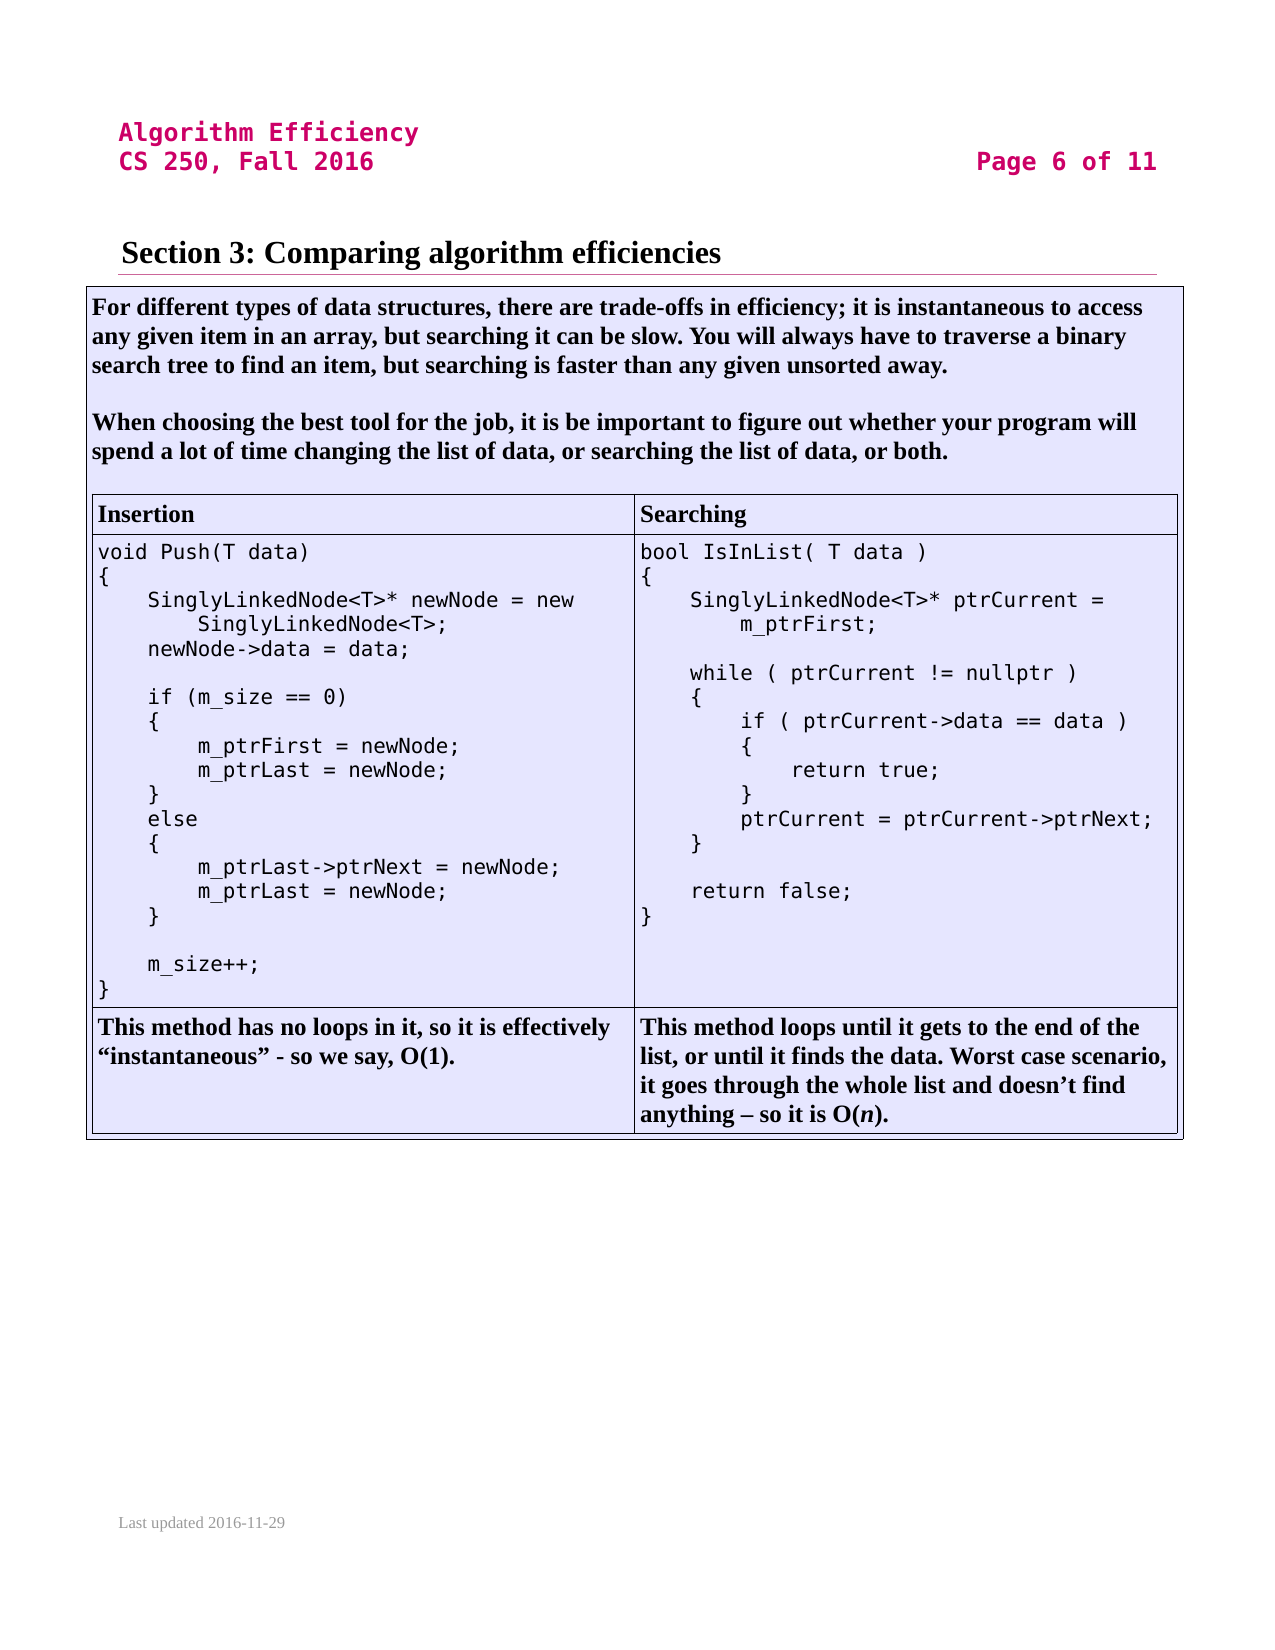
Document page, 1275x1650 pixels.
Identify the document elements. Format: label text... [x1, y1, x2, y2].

table_cell This method loops until it gets to the end of the list, or until it finds the data. Worst case scenario, it goes through the whole list and doesn’t find anything – so it is O(n). [635, 1008, 1177, 1133]
table_header Insertion [93, 495, 634, 534]
table_header Searching [635, 495, 1177, 534]
table_header For different types of data structures, there are trade-offs in efficiency; it is instantaneous to access any given item in an array, but searching it can be slow. You will always have to traverse a binary search tree to find an item, but searching is faster than any given unsorted away. When choosing the best tool for the job, it is be important to figure out whether your program will spend a lot of time changing the list of data, or searching the list of data, or both. [87, 287, 1183, 1139]
subtitle Section 3: Comparing algorithm efficiencies [118, 231, 1157, 274]
table_cell This method has no loops in it, so it is effectively “instantaneous” - so we say, O(1). [93, 1008, 634, 1133]
table_cell bool IsInList( T data ) { SinglyLinkedNode<T>* ptrCurrent = m_ptrFirst; while ( ptrCurrent != nullptr ) { if ( ptrCurrent->data == data ) { return true; } ptrCurrent = ptrCurrent->ptrNext; } return false; } [635, 535, 1177, 1007]
table_cell void Push(T data) { SinglyLinkedNode<T>* newNode = new SinglyLinkedNode<T>; newNode->data = data; if (m_size == 0) { m_ptrFirst = newNode; m_ptrLast = newNode; } else { m_ptrLast->ptrNext = newNode; m_ptrLast = newNode; } m_size++; } [93, 535, 634, 1007]
